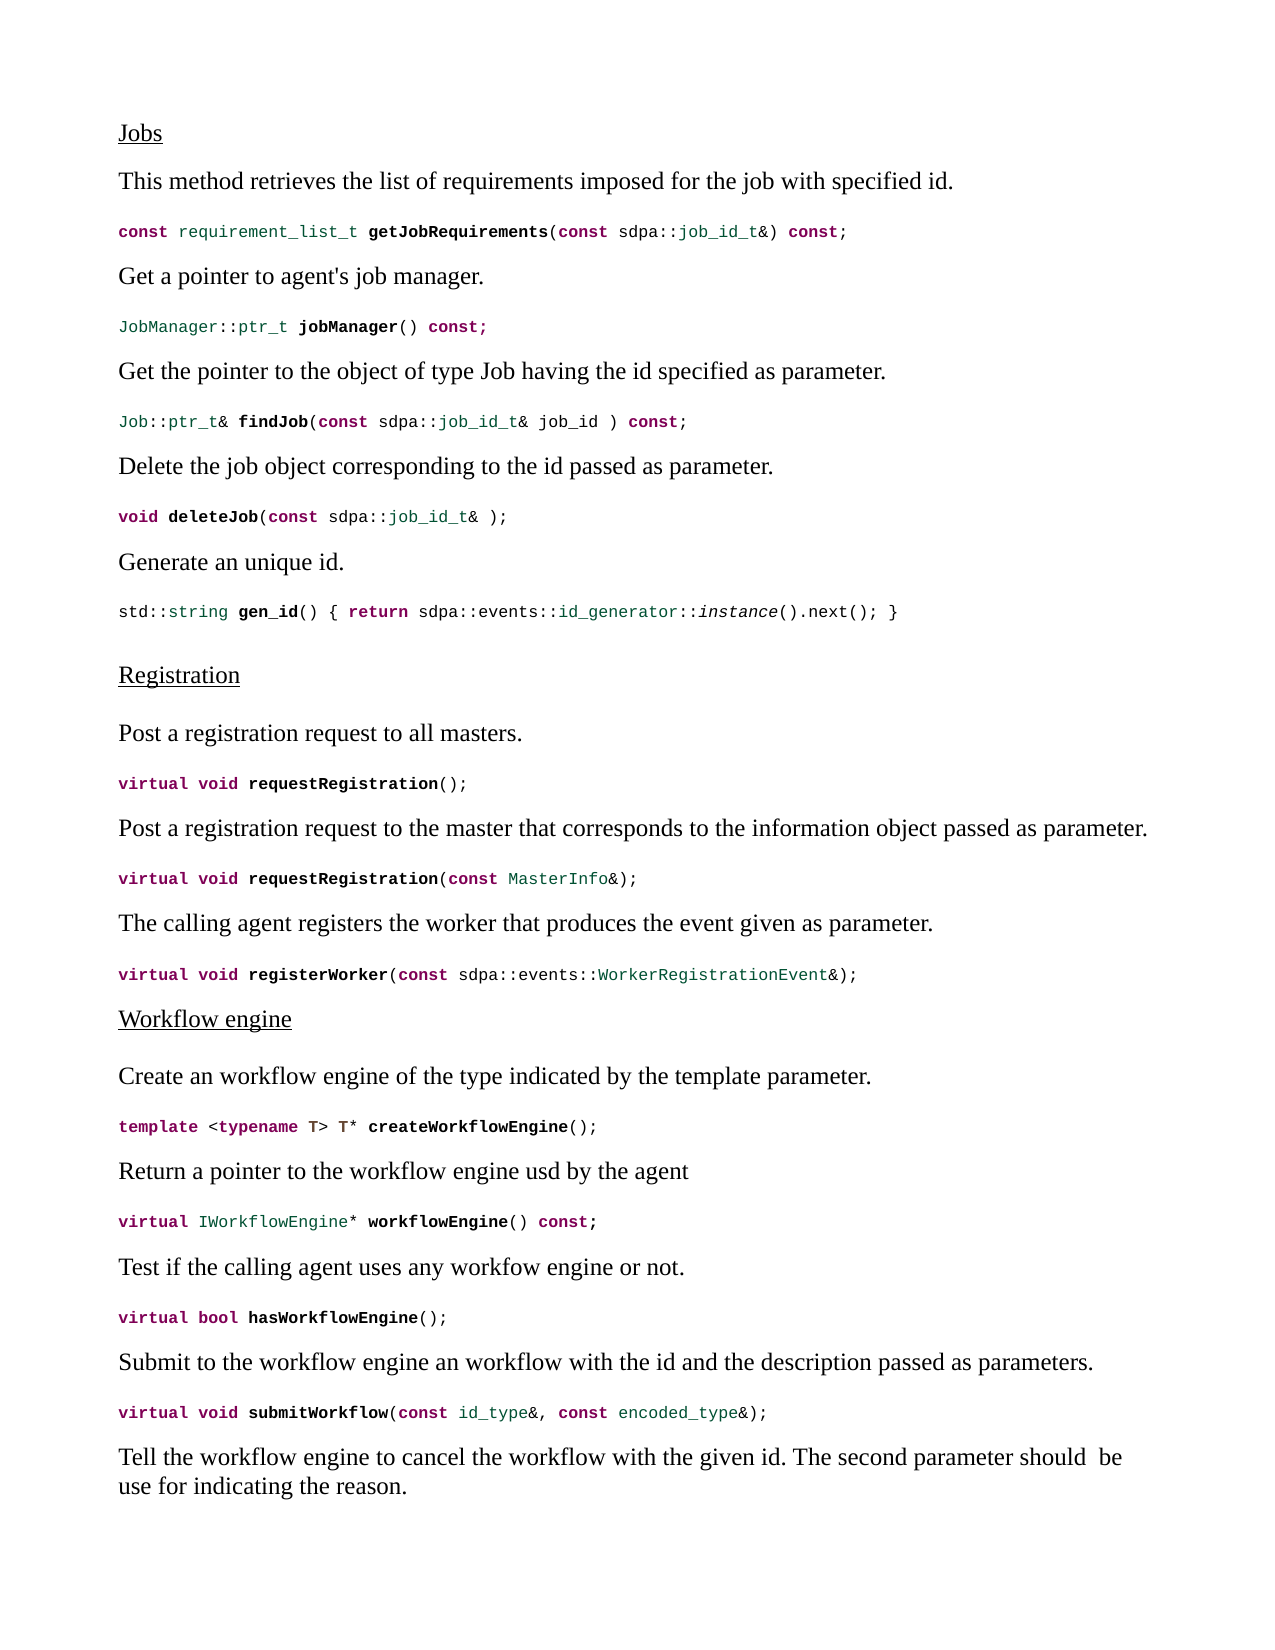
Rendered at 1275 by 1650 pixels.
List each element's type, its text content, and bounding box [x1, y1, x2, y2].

text std::string gen_id() { return sdpa::events::id_generator::instance().next(); } [118, 604, 1157, 623]
text Tell the workflow engine to cancel the workflow with the given id. The second parameter should be use for indicating the reason. [118, 1442, 1157, 1499]
text virtual void submitWorkflow(const id_type&, const encoded_type&); [118, 1404, 1157, 1423]
text Submit to the workflow engine an workflow with the id and the description passed as parameters. [118, 1347, 1157, 1376]
text void deleteJob(const sdpa::job_id_t& ); [118, 509, 1157, 528]
text virtual bool hasWorkflowEngine(); [118, 1309, 1157, 1328]
text virtual void requestRegistration(const MasterInfo&); [118, 871, 1157, 890]
text Get the pointer to the object of type Job having the id specified as parameter. [118, 356, 1157, 385]
text Post a registration request to all masters. [118, 718, 1157, 747]
text The calling agent registers the worker that produces the event given as parameter. [118, 908, 1157, 937]
text Post a registration request to the master that corresponds to the information object passed as parameter. [118, 813, 1157, 842]
text Return a pointer to the workflow engine usd by the agent [118, 1156, 1157, 1185]
text virtual IWorkflowEngine* workflowEngine() const; [118, 1214, 1157, 1233]
text Test if the calling agent uses any workfow engine or not. [118, 1252, 1157, 1280]
text Delete the job object corresponding to the id passed as parameter. [118, 451, 1157, 480]
text const requirement_list_t getJobRequirements(const sdpa::job_id_t&) const; [118, 223, 1157, 242]
text Generate an unique id. [118, 547, 1157, 575]
text template <typename T> T* createWorkflowEngine(); [118, 1119, 1157, 1138]
text Create an workflow engine of the type indicated by the template parameter. [118, 1061, 1157, 1090]
text virtual void requestRegistration(); [118, 776, 1157, 794]
text Get a pointer to agent's job manager. [118, 261, 1157, 290]
text virtual void registerWorker(const sdpa::events::WorkerRegistrationEvent&); [118, 966, 1157, 985]
text Job::ptr_t& findJob(const sdpa::job_id_t& job_id ) const; [118, 414, 1157, 432]
text This method retrieves the list of requirements imposed for the job with specified id. [118, 166, 1157, 194]
text JobManager::ptr_t jobManager() const; [118, 318, 1157, 337]
text Jobs [118, 118, 1157, 147]
text Workflow engine [118, 1004, 1157, 1032]
text Registration [118, 661, 1157, 689]
